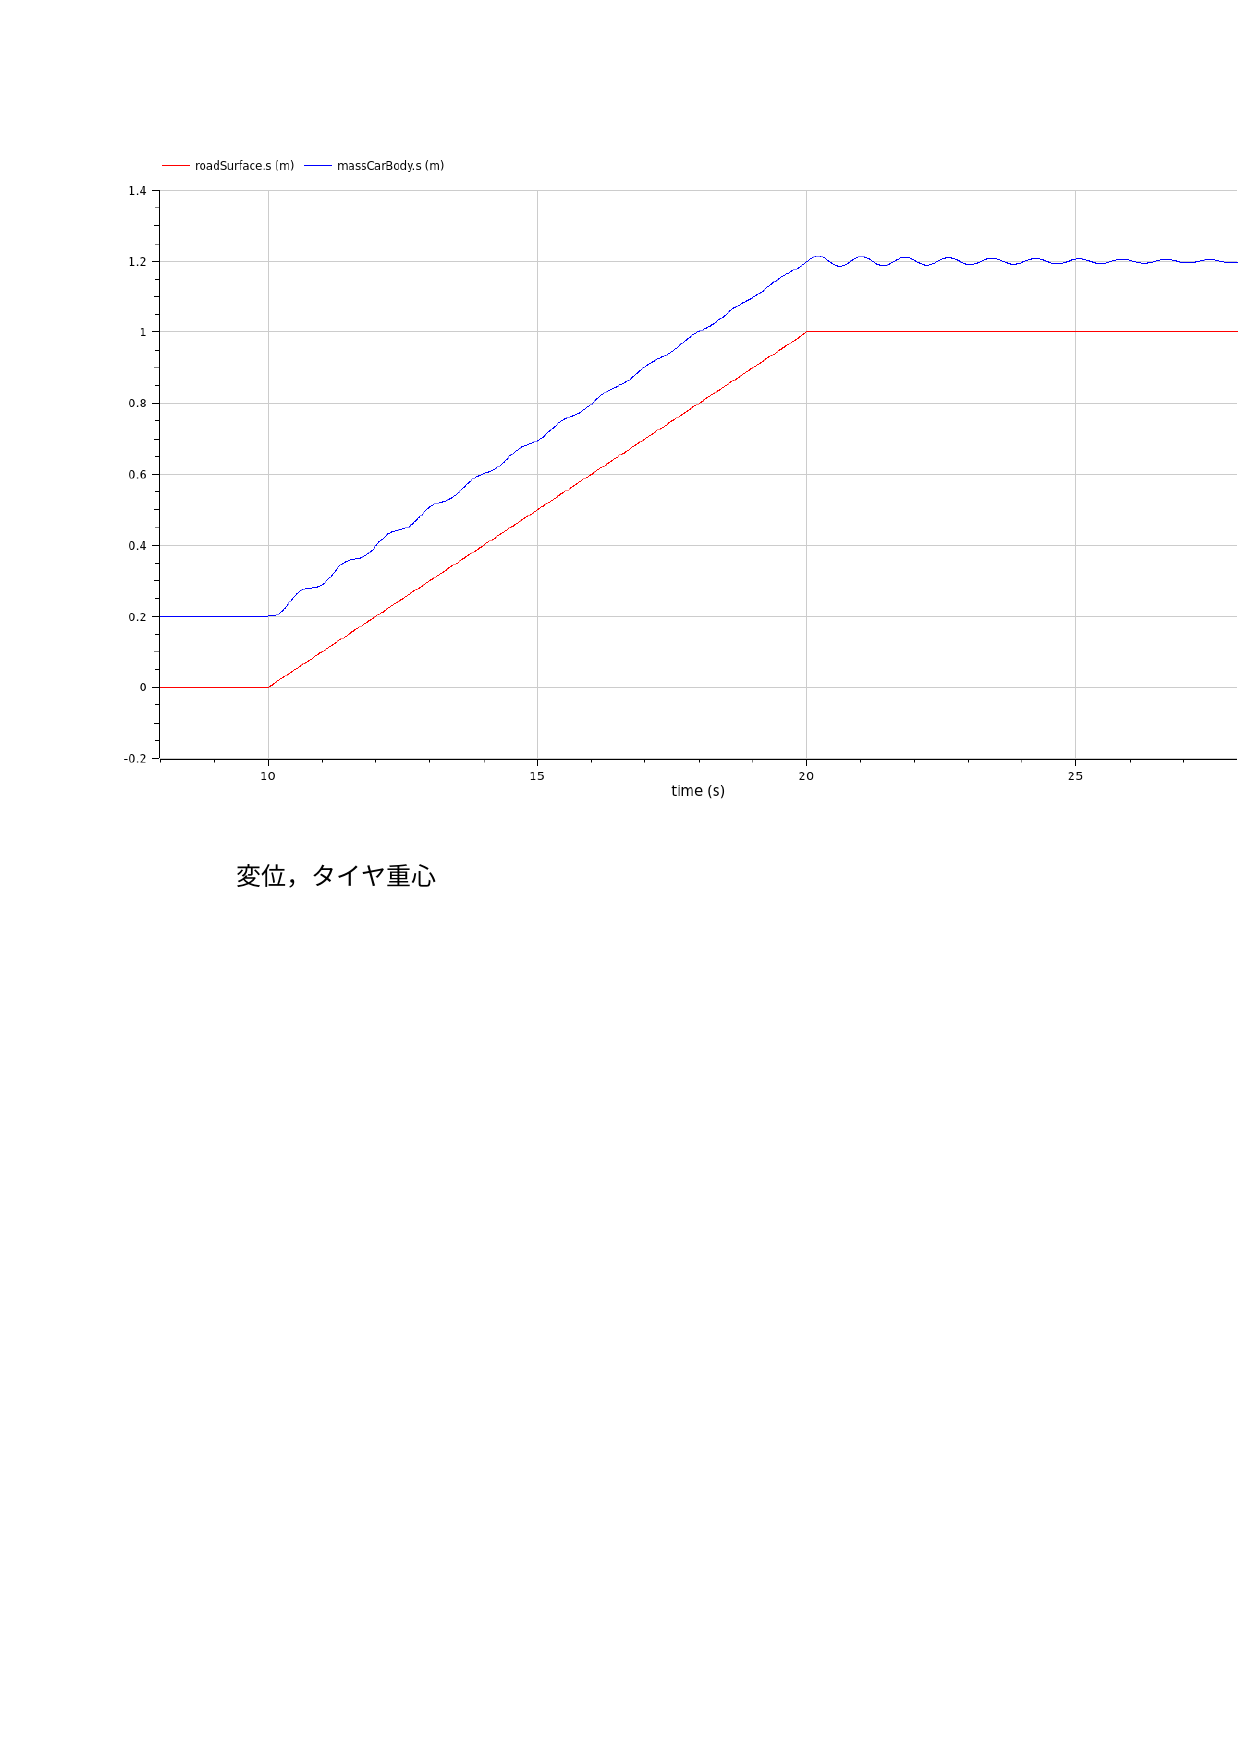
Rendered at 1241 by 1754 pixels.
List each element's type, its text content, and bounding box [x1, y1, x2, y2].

picture [118, 146, 1241, 799]
text 変位，タイヤ重心 [236, 856, 1122, 893]
